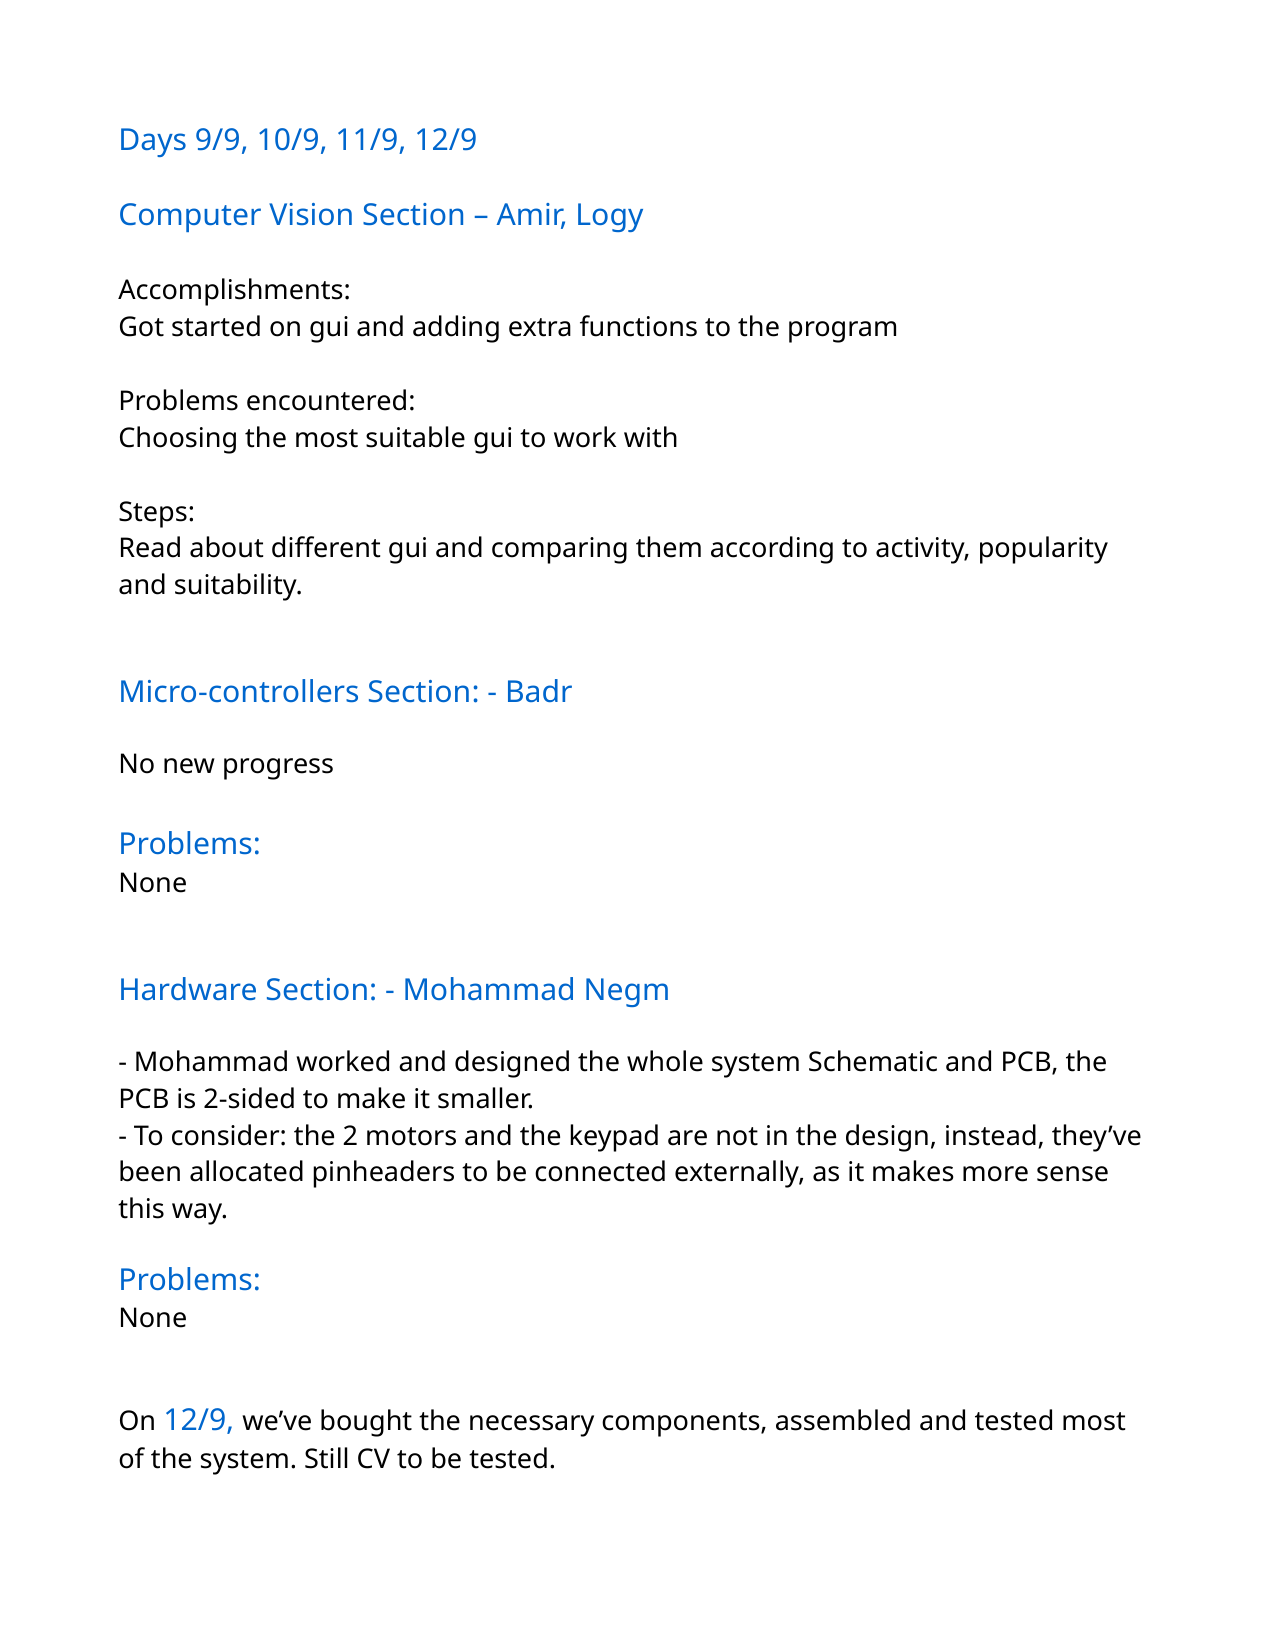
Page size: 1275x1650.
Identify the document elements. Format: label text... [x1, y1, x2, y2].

text No new progress [118, 744, 1157, 781]
text Computer Vision Section – Amir, Logy Accomplishments: Got started on gui and adding extra functions to the program Problems encountered: Choosing the most suitable gui to work with Steps: Read about different gui and comparing them according to activity, popularity and suitability. [118, 193, 1157, 603]
text Problems: [118, 822, 1157, 864]
text - To consider: the 2 motors and the keypad are not in the design, instead, they’ve been allocated pinheaders to be connected externally, as it makes more sense this way. [118, 1116, 1157, 1227]
text Days 9/9, 10/9, 11/9, 12/9 [118, 118, 1157, 159]
text Hardware Section: - Mohammad Negm [118, 968, 1157, 1042]
text None [118, 1299, 1157, 1336]
text Problems: [118, 1258, 1157, 1299]
text None [118, 864, 1157, 901]
text On 12/9, we’ve bought the necessary components, assembled and tested most of the system. Still CV to be tested. [118, 1398, 1157, 1476]
text Micro-controllers Section: - Badr [118, 670, 1157, 711]
text - Mohammad worked and designed the whole system Schematic and PCB, the PCB is 2-sided to make it smaller. [118, 1042, 1157, 1116]
